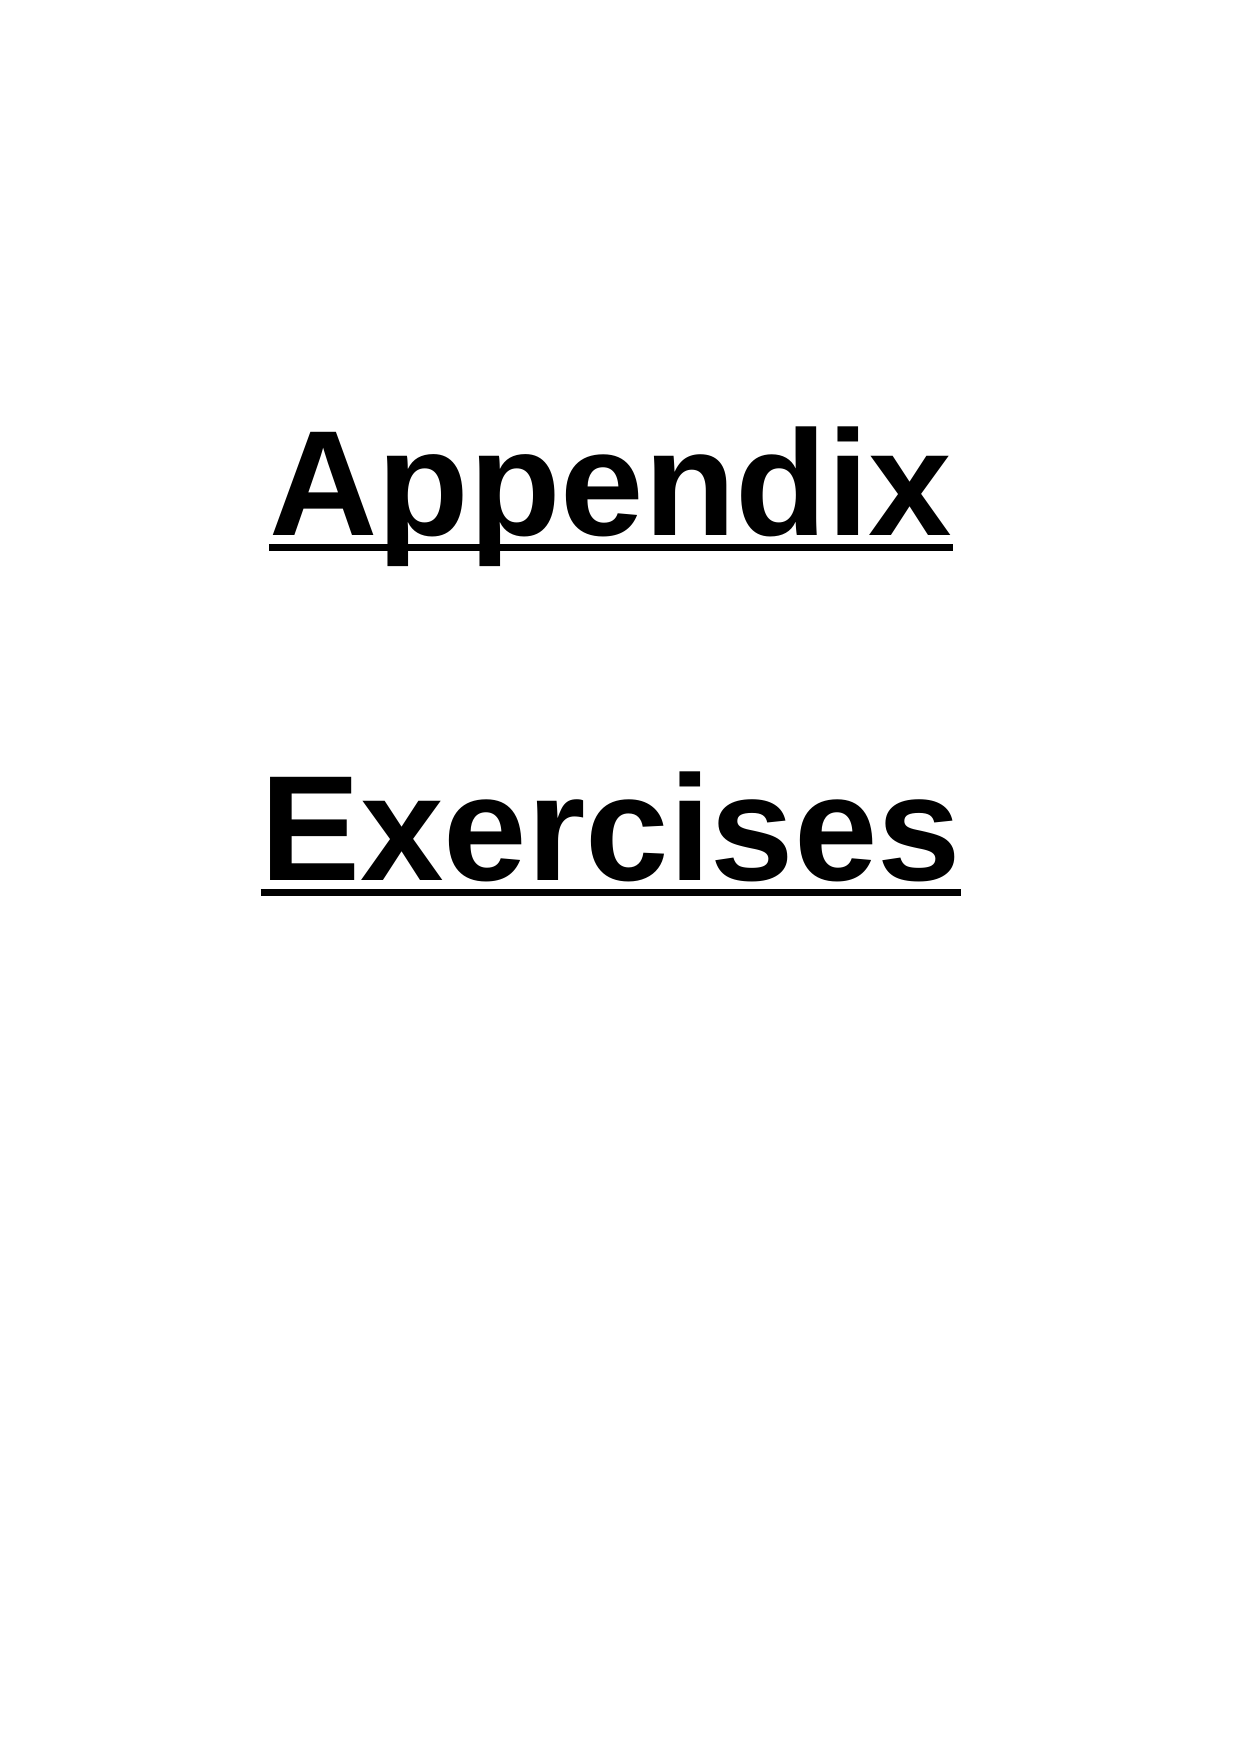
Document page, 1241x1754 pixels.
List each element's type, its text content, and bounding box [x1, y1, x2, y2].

text Exercises [59, 739, 1162, 1084]
subtitle Appendix [59, 394, 1162, 567]
